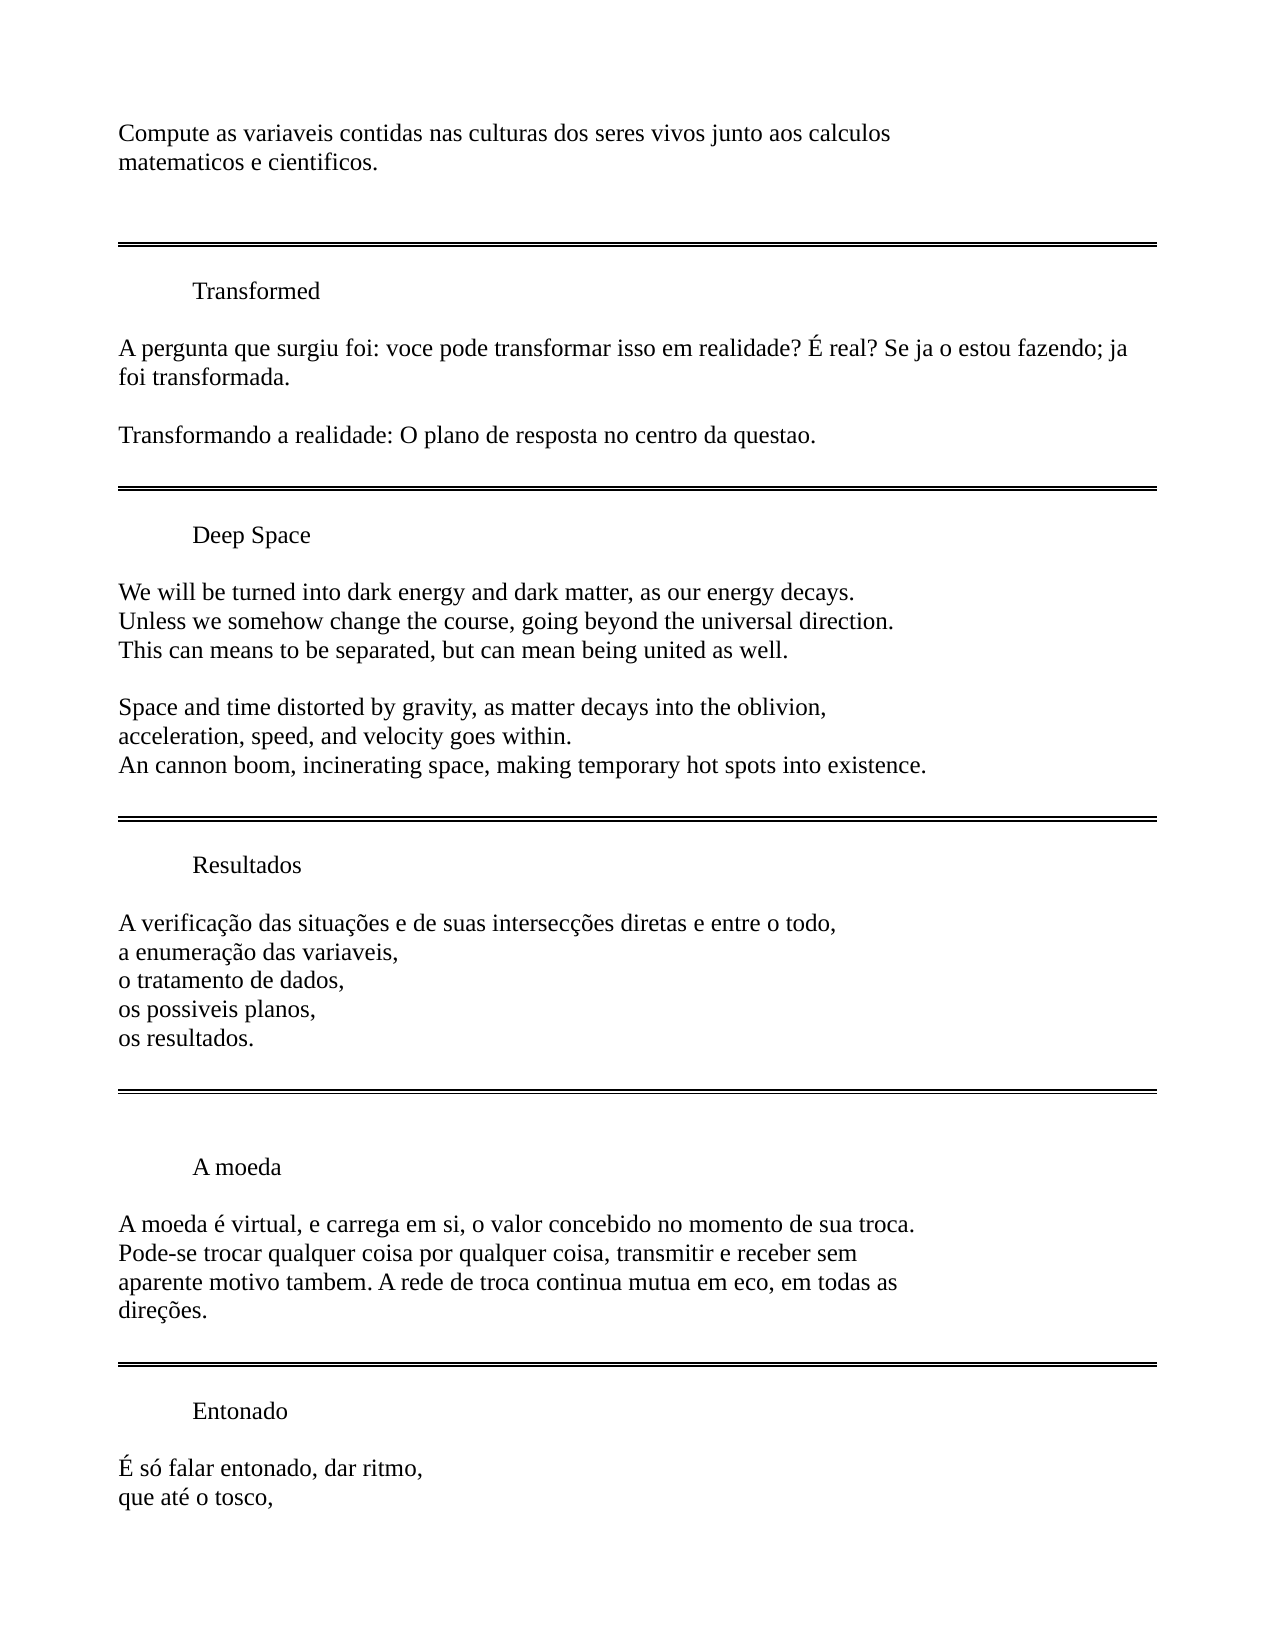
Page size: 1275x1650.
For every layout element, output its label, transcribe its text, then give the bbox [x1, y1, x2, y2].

text A moeda é virtual, e carrega em si, o valor concebido no momento de sua troca. [118, 1209, 1157, 1238]
text acceleration, speed, and velocity goes within. [118, 721, 1157, 750]
text aparente motivo tambem. A rede de troca continua mutua em eco, em todas as [118, 1267, 1157, 1296]
text An cannon boom, incinerating space, making temporary hot spots into existence. [118, 750, 1157, 779]
text Pode-se trocar qualquer coisa por qualquer coisa, transmitir e receber sem [118, 1238, 1157, 1267]
text direções. [118, 1296, 1157, 1324]
text o tratamento de dados, [118, 965, 1157, 994]
text A moeda [118, 1152, 1157, 1181]
text We will be turned into dark energy and dark matter, as our energy decays. [118, 577, 1157, 606]
text Entonado [118, 1396, 1157, 1425]
text Unless we somehow change the course, going beyond the universal direction. [118, 606, 1157, 635]
text Space and time distorted by gravity, as matter decays into the oblivion, [118, 692, 1157, 721]
text É só falar entonado, dar ritmo, [118, 1453, 1157, 1482]
text Transformed [118, 276, 1157, 305]
text os resultados. [118, 1023, 1157, 1052]
text os possiveis planos, [118, 994, 1157, 1023]
text This can means to be separated, but can mean being united as well. [118, 635, 1157, 664]
text Deep Space [118, 520, 1157, 549]
text Transformando a realidade: O plano de resposta no centro da questao. [118, 420, 1157, 448]
text Compute as variaveis contidas nas culturas dos seres vivos junto aos calculos [118, 118, 1157, 147]
text Resultados [118, 850, 1157, 879]
text A verificação das situações e de suas intersecções diretas e entre o todo, [118, 908, 1157, 937]
text a enumeração das variaveis, [118, 937, 1157, 965]
text que até o tosco, [118, 1482, 1157, 1511]
text matematicos e cientificos. [118, 147, 1157, 176]
text A pergunta que surgiu foi: voce pode transformar isso em realidade? É real? Se ja o estou fazendo; ja foi transformada. [118, 333, 1157, 391]
